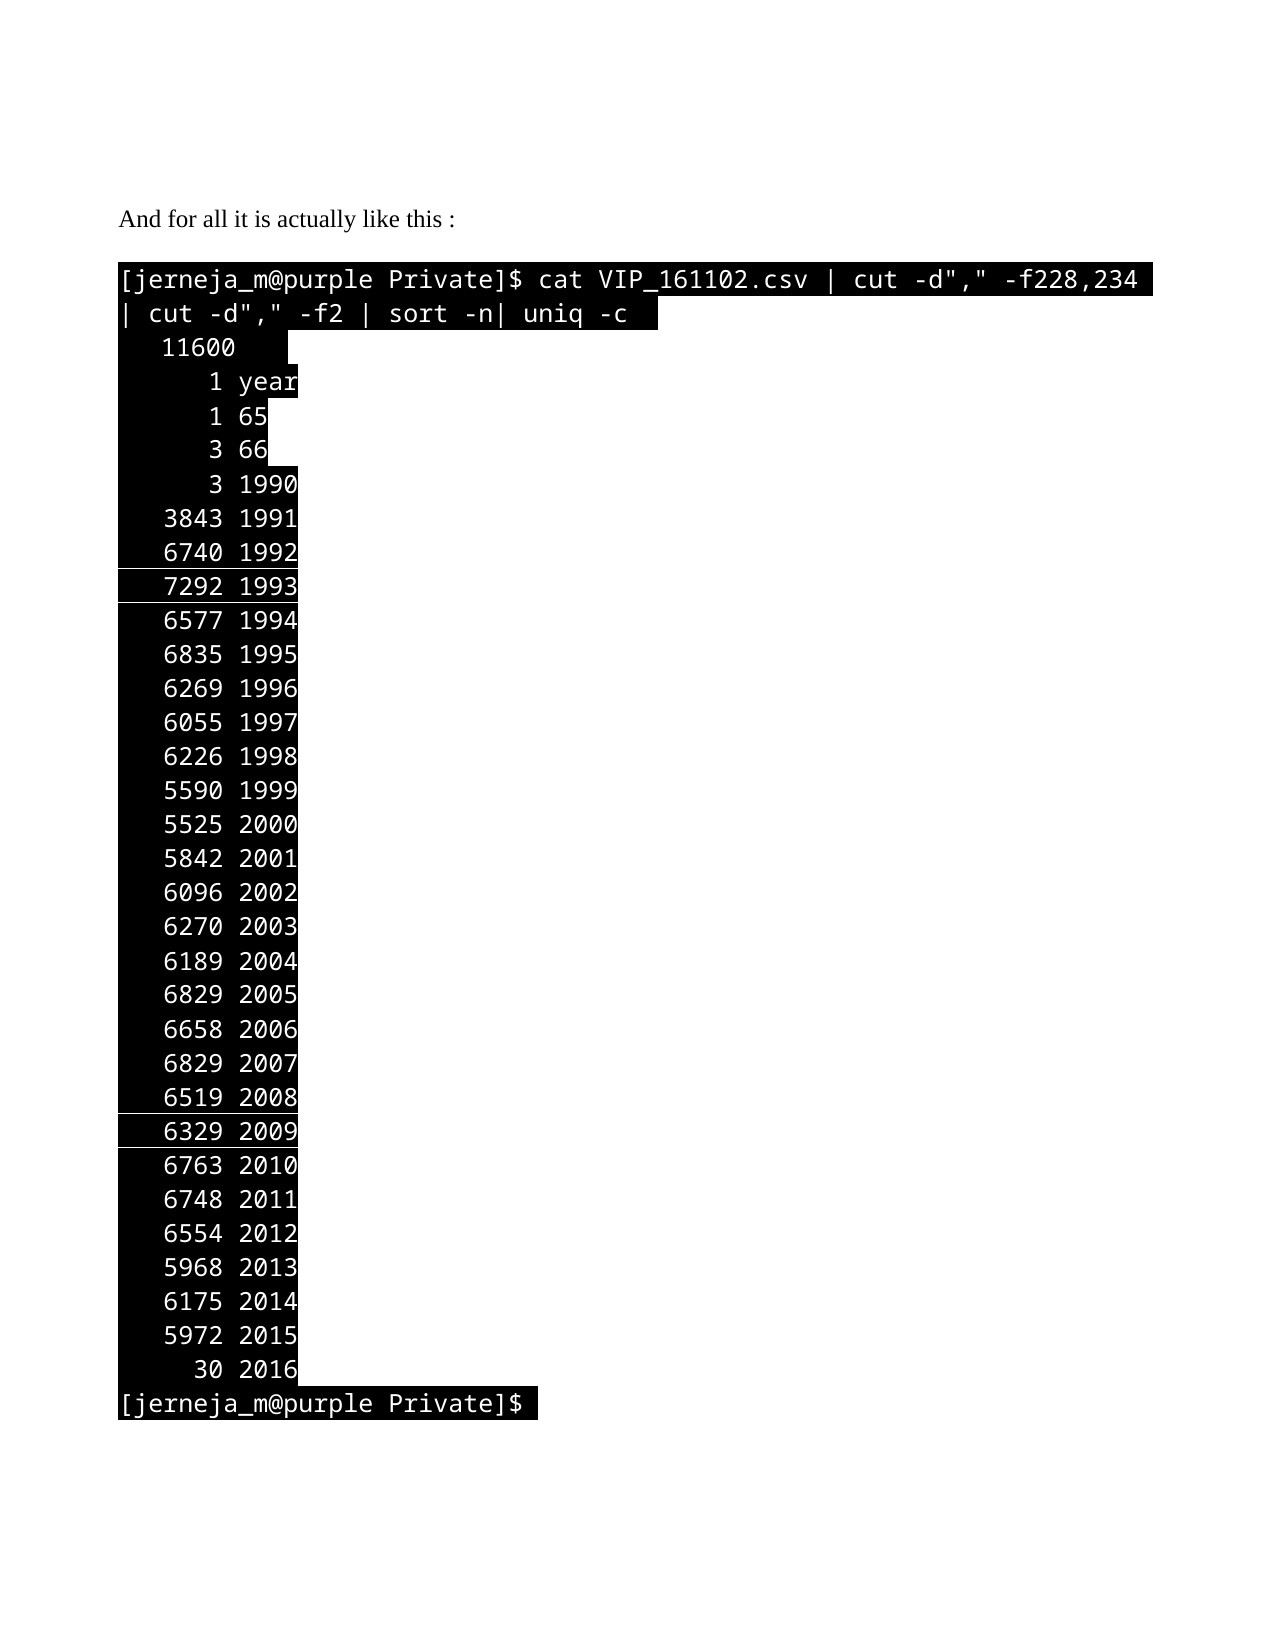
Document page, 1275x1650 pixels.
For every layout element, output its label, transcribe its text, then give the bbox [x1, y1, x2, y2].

text [jerneja_m@purple Private]$ cat VIP_161102.csv | cut -d"," -f228,234 | cut -d"," -f2 | sort -n| uniq -c [118, 262, 1157, 330]
text 6763 2010 [118, 1147, 1157, 1182]
text 11600 [118, 330, 1157, 364]
text 5842 2001 [118, 841, 1157, 875]
text 6226 1998 [118, 739, 1157, 773]
text [jerneja_m@purple Private]$ [118, 1386, 1157, 1420]
text 7292 1993 [118, 568, 1157, 602]
text 30 2016 [118, 1352, 1157, 1386]
text 3 66 [118, 432, 1157, 466]
text 6175 2014 [118, 1284, 1157, 1318]
text 5968 2013 [118, 1250, 1157, 1284]
text 6829 2007 [118, 1045, 1157, 1079]
text 3 1990 [118, 466, 1157, 500]
text 6829 2005 [118, 977, 1157, 1011]
text 6748 2011 [118, 1182, 1157, 1216]
text 5972 2015 [118, 1318, 1157, 1352]
text 6269 1996 [118, 671, 1157, 705]
text 6554 2012 [118, 1216, 1157, 1250]
text 6329 2009 [118, 1113, 1157, 1147]
text 6835 1995 [118, 637, 1157, 671]
text 6270 2003 [118, 909, 1157, 943]
text 5525 2000 [118, 807, 1157, 841]
text 6658 2006 [118, 1011, 1157, 1045]
text 6577 1994 [118, 602, 1157, 637]
text 6189 2004 [118, 943, 1157, 977]
text 6055 1997 [118, 705, 1157, 739]
text 1 year [118, 364, 1157, 398]
text And for all it is actually like this : [118, 204, 1157, 233]
text 6740 1992 [118, 534, 1157, 568]
text 3843 1991 [118, 500, 1157, 534]
text 6519 2008 [118, 1079, 1157, 1113]
text 1 65 [118, 398, 1157, 432]
text 5590 1999 [118, 773, 1157, 807]
text 6096 2002 [118, 875, 1157, 909]
